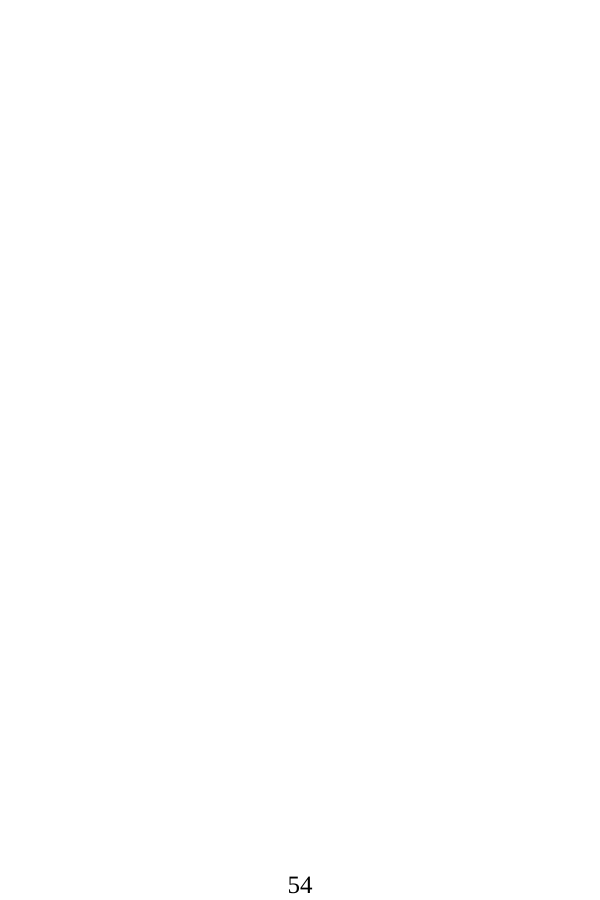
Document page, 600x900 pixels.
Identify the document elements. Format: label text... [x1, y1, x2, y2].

text . . . [37, 401, 562, 423]
text I walked downtown, started chewing on a mushroom stem, gave half to a guy who looked like he needed it and sat under a tree in the park. [37, 582, 562, 651]
text My major fear/sadness today (while less than most recent days) is not that I will be alone, or that an opportunity for love has been missed, but that the promise of a bond that transcended limitations of mundane logistics will no longer come to fruition; getting together and playing good songs cool may be the best we can do. I may not be allowed to give any more of myself than that. [37, 106, 562, 287]
text So be it. I will hang out with Scott until the early morning exploring what is possible beyond the limits of the rehearsal/gig dynamic that so many of my bands are now limited to. [37, 287, 562, 378]
text Before that, as I was about to pass over a bridge, I realized I was feeling no attachment to Hannah, which was nice on its own, but more interestingly, no attachment to anything for the first time in my life. I’m not sure how true that was. [37, 673, 562, 787]
text I decided a walk was critical, so I head out the door and walked to Battle Cat, where I drank an Americano in the rain and sat between someone who would have never stopped loudly talking about crypto and someone who wanted to talk to me about how enlightened she was for not believing in security. [37, 446, 562, 582]
text I couldn’t decide on footwear, so I made a coffee and then wrote in my journal. [37, 37, 562, 83]
